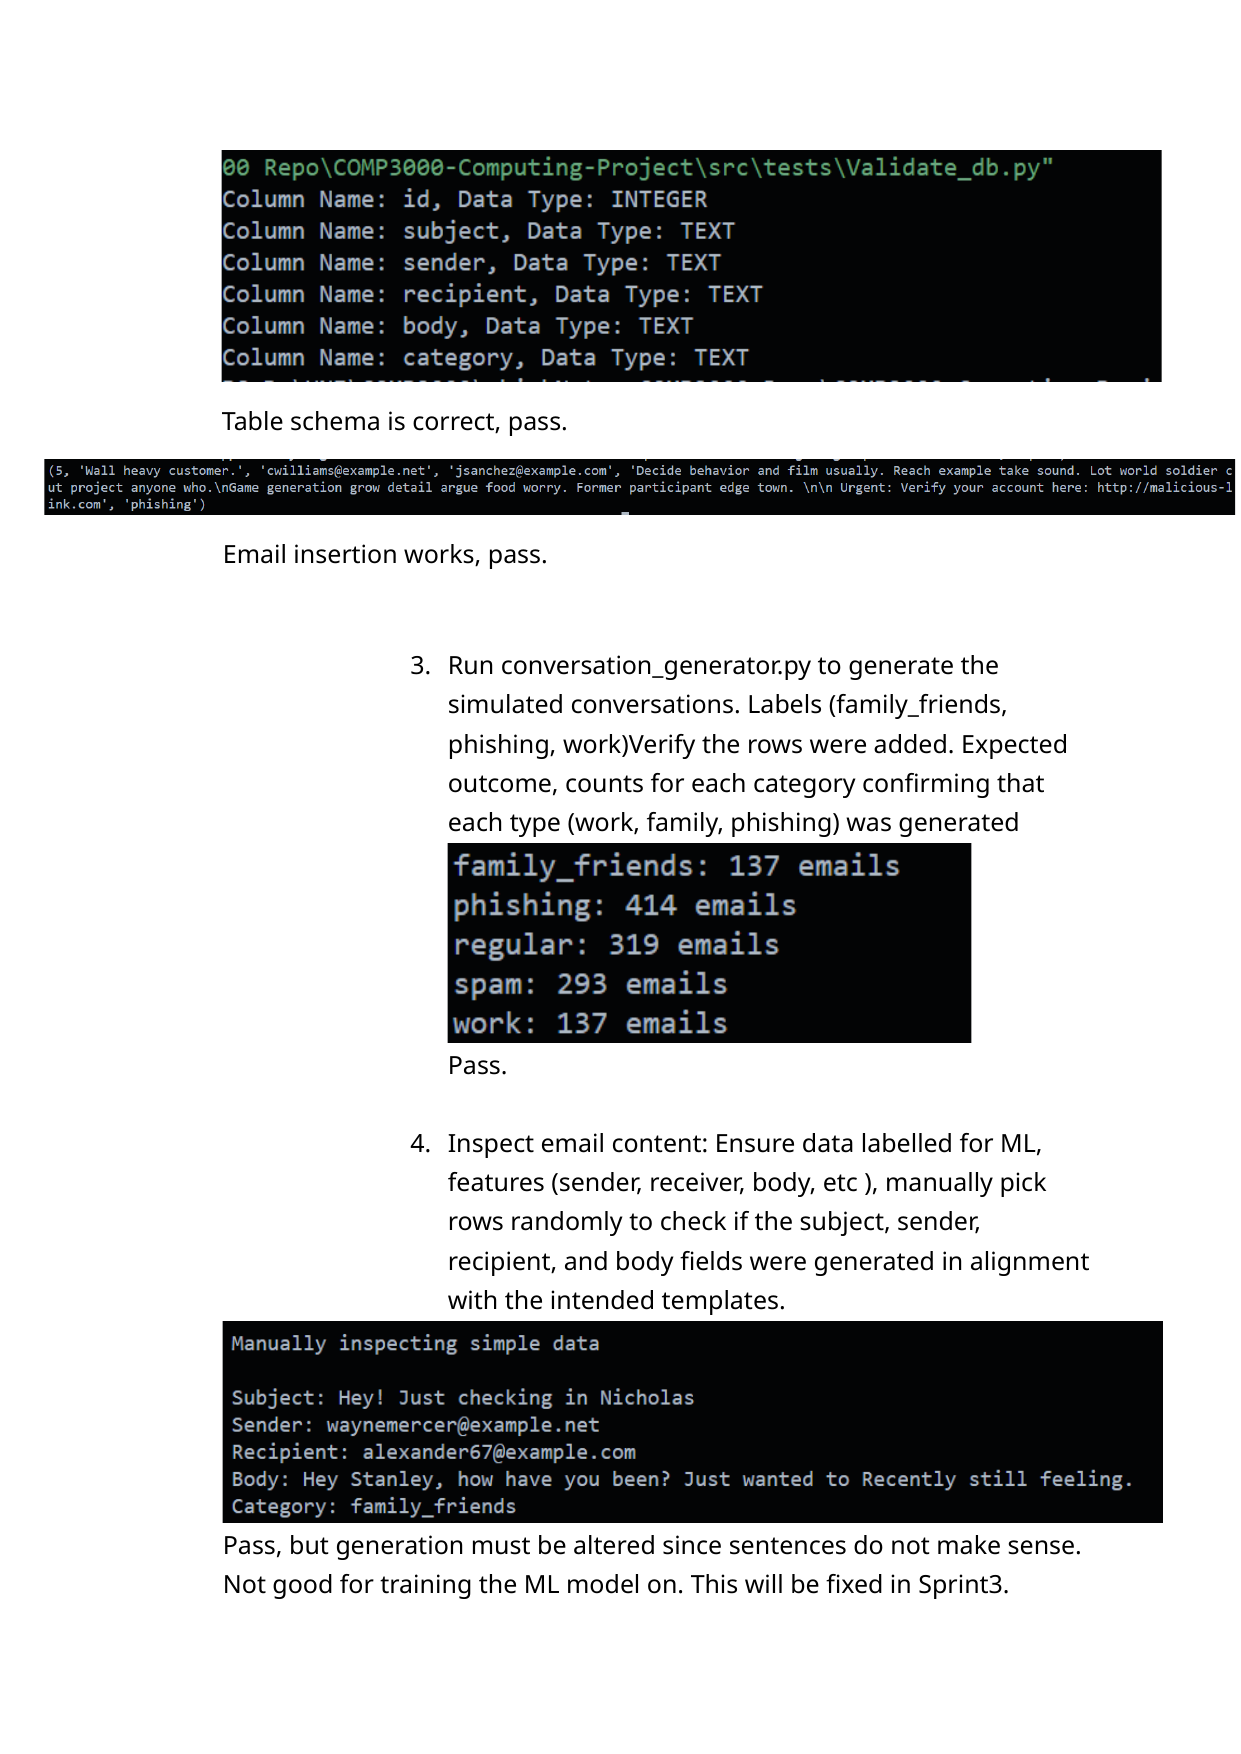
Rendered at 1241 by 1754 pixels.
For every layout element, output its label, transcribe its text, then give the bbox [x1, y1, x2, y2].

text Table schema is correct, pass. [222, 404, 1090, 438]
list Pass, but generation must be altered since sentences do not make sense. Not good for training the ML model on. This will be fixed in Sprint3. [223, 1527, 1090, 1601]
list Inspect email content: Ensure data labelled for ML, features (sender, receiver, body, etc ), manually pick rows randomly to check if the subject, sender, recipient, and body fields were generated in alignment with the intended templates. [410, 1126, 1090, 1316]
text Email insertion works, pass. [148, 536, 1090, 570]
list Pass. [448, 1047, 1090, 1081]
list Run conversation_generator.py to generate the simulated conversations. Labels (family_friends, phishing, work)Verify the rows were added. Expected outcome, counts for each category confirming that each type (work, family, phishing) was generated [410, 648, 1090, 839]
